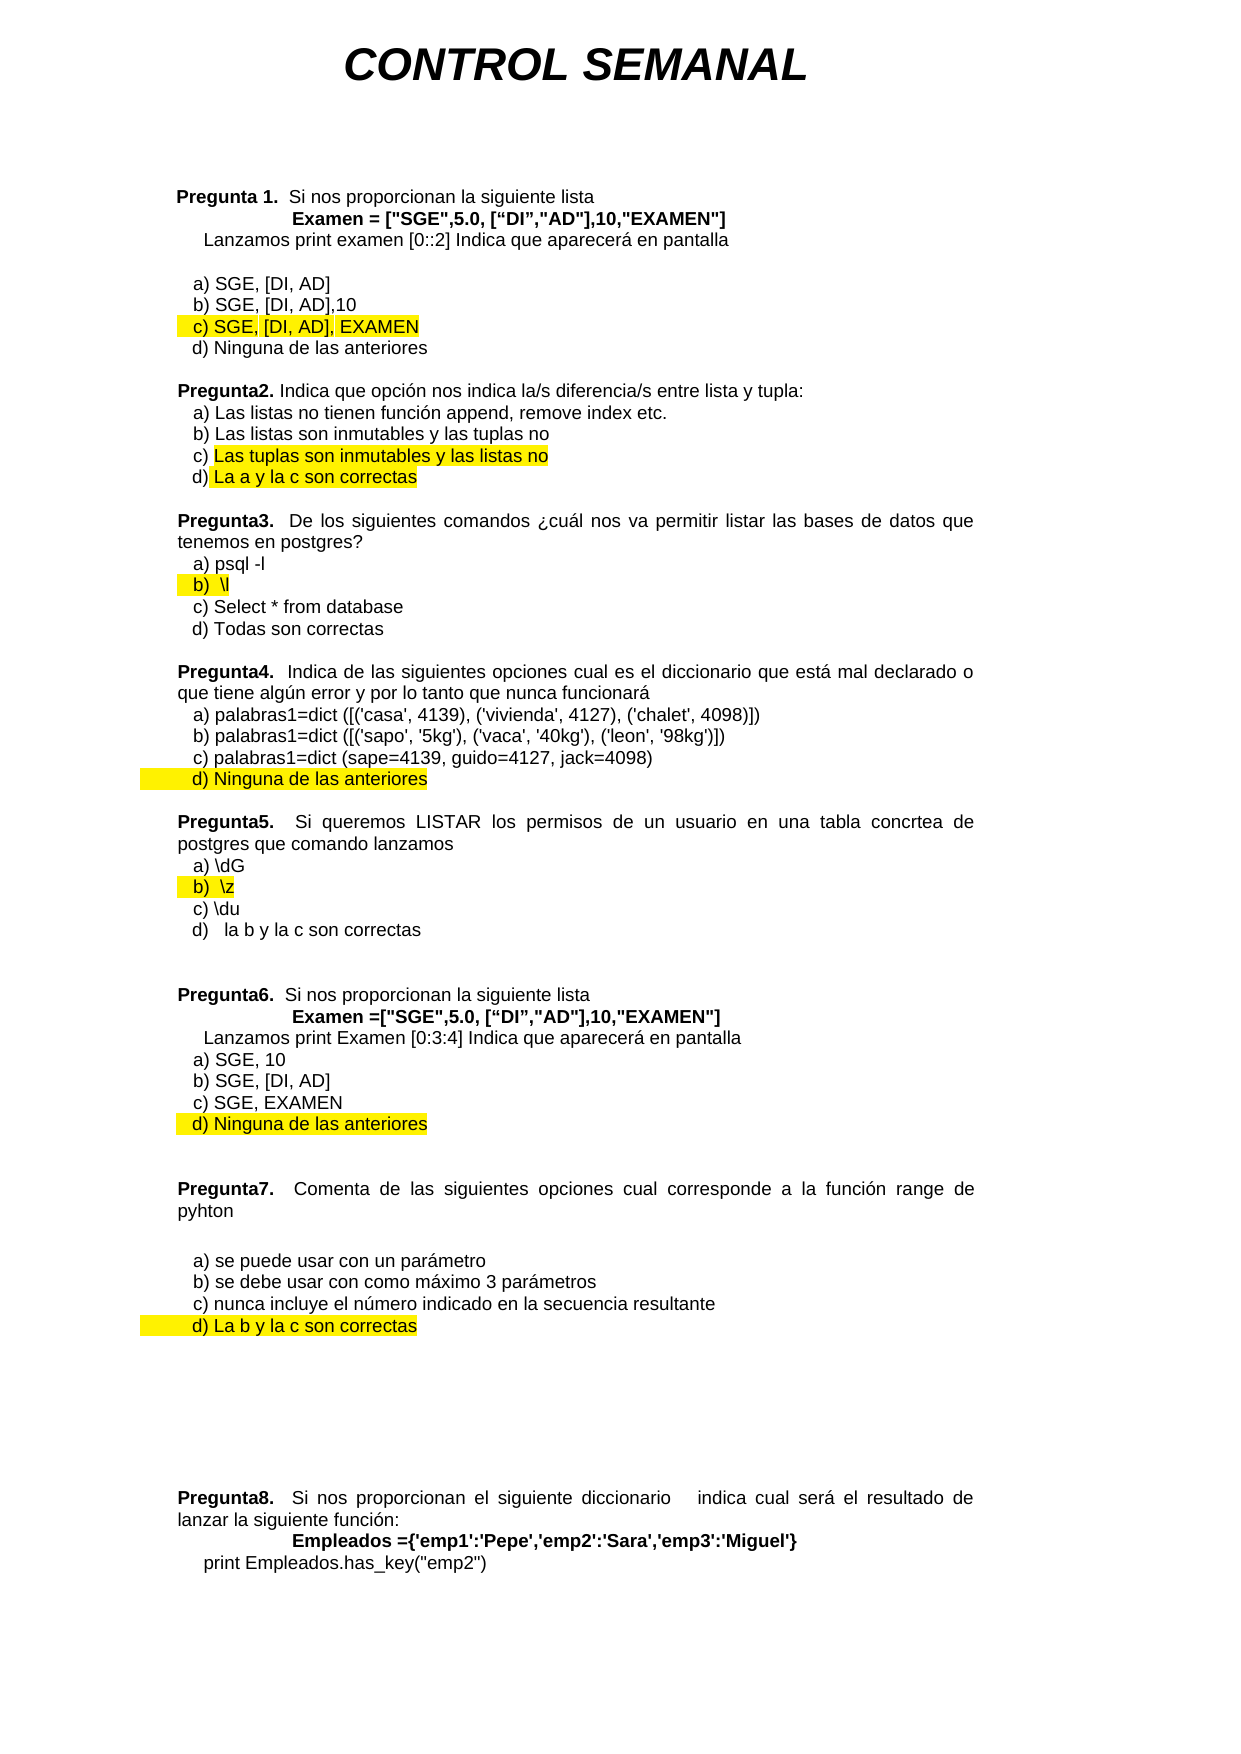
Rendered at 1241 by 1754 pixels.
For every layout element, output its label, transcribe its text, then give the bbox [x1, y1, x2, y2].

text d) Ninguna de las anteriores [140, 1113, 975, 1135]
text a) psql -l [177, 553, 975, 574]
text Pregunta3. De los siguientes comandos ¿cuál nos va permitir listar las bases de datos que tenemos en postgres? [177, 509, 975, 553]
text Examen = ["SGE",5.0, [“DI”,"AD"],10,"EXAMEN"] [140, 208, 975, 229]
text b) \z [177, 876, 975, 898]
text Examen =["SGE",5.0, [“DI”,"AD"],10,"EXAMEN"] [140, 1005, 975, 1027]
text Pregunta5. Si queremos LISTAR los permisos de un usuario en una tabla concrtea de postgres que comando lanzamos [177, 811, 975, 854]
text a) Las listas no tienen función append, remove index etc. [177, 402, 975, 423]
text c) SGE, EXAMEN [177, 1092, 975, 1113]
text Pregunta2. Indica que opción nos indica la/s diferencia/s entre lista y tupla: [177, 380, 975, 402]
text b) SGE, [DI, AD] [177, 1070, 975, 1092]
text c) palabras1=dict (sape=4139, guido=4127, jack=4098) [177, 747, 975, 768]
text d) Ninguna de las anteriores [140, 337, 975, 358]
text c) Las tuplas son inmutables y las listas no [177, 445, 975, 466]
text Pregunta4. Indica de las siguientes opciones cual es el diccionario que está mal declarado o que tiene algún error y por lo tanto que nunca funcionará [177, 660, 975, 703]
text Empleados ={'emp1':'Pepe','emp2':'Sara','emp3':'Miguel'} [140, 1530, 975, 1552]
text print Empleados.has_key("emp2") [140, 1552, 975, 1573]
text Pregunta8. Si nos proporcionan el siguiente diccionario indica cual será el resultado de lanzar la siguiente función: [140, 1487, 975, 1530]
text a) palabras1=dict ([('casa', 4139), ('vivienda', 4127), ('chalet', 4098)]) [177, 703, 975, 725]
text a) se puede usar con un parámetro [177, 1250, 975, 1271]
text d) la b y la c son correctas [140, 919, 975, 941]
text Pregunta7. Comenta de las siguientes opciones cual corresponde a la función range de pyhton [140, 1178, 975, 1221]
text a) \dG [177, 854, 975, 876]
text a) SGE, 10 [177, 1048, 975, 1070]
text c) SGE, [DI, AD], EXAMEN [177, 315, 975, 337]
text d) Todas son correctas [140, 617, 975, 639]
text d) La a y la c son correctas [140, 466, 975, 488]
text b) palabras1=dict ([('sapo', '5kg'), ('vaca', '40kg'), ('leon', '98kg')]) [177, 725, 975, 747]
text c) \du [177, 898, 975, 919]
text b) \l [177, 574, 975, 596]
text b) Las listas son inmutables y las tuplas no [177, 423, 975, 445]
text Lanzamos print examen [0::2] Indica que aparecerá en pantalla [140, 229, 975, 251]
text c) Select * from database [177, 596, 975, 617]
text a) SGE, [DI, AD] [177, 272, 975, 294]
text Lanzamos print Examen [0:3:4] Indica que aparecerá en pantalla [140, 1027, 975, 1048]
text c) nunca incluye el número indicado en la secuencia resultante [177, 1293, 975, 1314]
text Pregunta6. Si nos proporcionan la siguiente lista [140, 984, 975, 1005]
text b) SGE, [DI, AD],10 [177, 294, 975, 315]
text d) Ninguna de las anteriores [140, 768, 975, 790]
text b) se debe usar con como máximo 3 parámetros [177, 1271, 975, 1293]
text Pregunta 1. Si nos proporcionan la siguiente lista [140, 186, 975, 208]
text d) La b y la c son correctas [140, 1314, 975, 1336]
